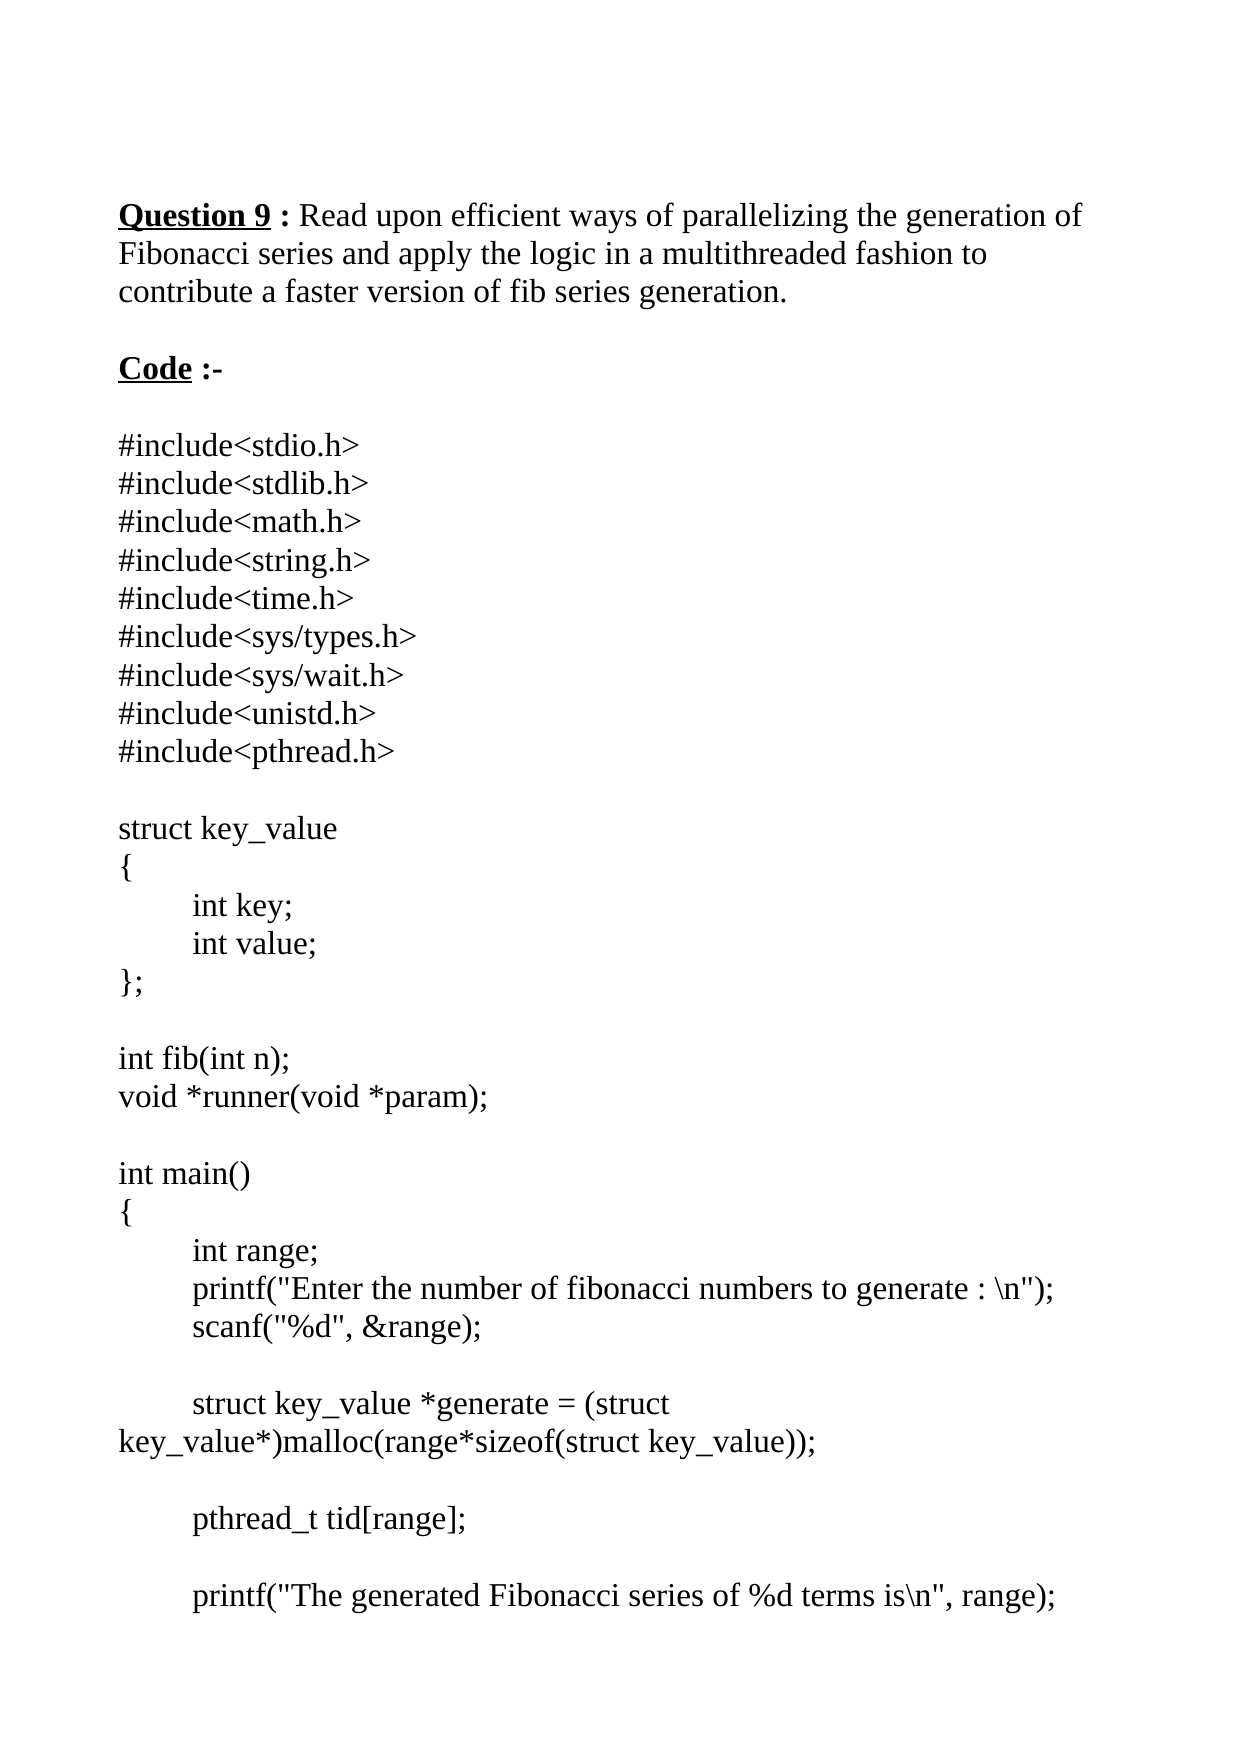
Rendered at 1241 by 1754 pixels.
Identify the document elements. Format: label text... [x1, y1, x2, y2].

text void *runner(void *param); [118, 1076, 1122, 1115]
text int key; [118, 885, 1122, 923]
text scanf("%d", &range); [118, 1306, 1122, 1345]
text #include<stdlib.h> [118, 463, 1122, 501]
text #include<sys/wait.h> [118, 655, 1122, 693]
text int fib(int n); [118, 1038, 1122, 1076]
text #include<string.h> [118, 540, 1122, 578]
text printf("The generated Fibonacci series of %d terms is\n", range); [118, 1575, 1122, 1613]
text #include<sys/types.h> [118, 616, 1122, 655]
text struct key_value *generate = (struct key_value*)malloc(range*sizeof(struct key_value)); [118, 1383, 1122, 1460]
text Code :- [118, 348, 1122, 386]
text int range; [118, 1230, 1122, 1268]
text #include<pthread.h> [118, 731, 1122, 770]
text #include<math.h> [118, 501, 1122, 540]
text Question 9 : Read upon efficient ways of parallelizing the generation of Fibonacci series and apply the logic in a multithreaded fashion to contribute a faster version of fib series generation. [118, 195, 1122, 310]
text printf("Enter the number of fibonacci numbers to generate : \n"); [118, 1268, 1122, 1306]
text #include<time.h> [118, 578, 1122, 616]
text }; [118, 961, 1122, 1000]
text int main() [118, 1153, 1122, 1191]
text pthread_t tid[range]; [118, 1498, 1122, 1536]
text #include<stdio.h> [118, 425, 1122, 463]
text #include<unistd.h> [118, 693, 1122, 731]
text { [118, 846, 1122, 885]
text int value; [118, 923, 1122, 961]
text { [118, 1191, 1122, 1230]
text struct key_value [118, 808, 1122, 846]
